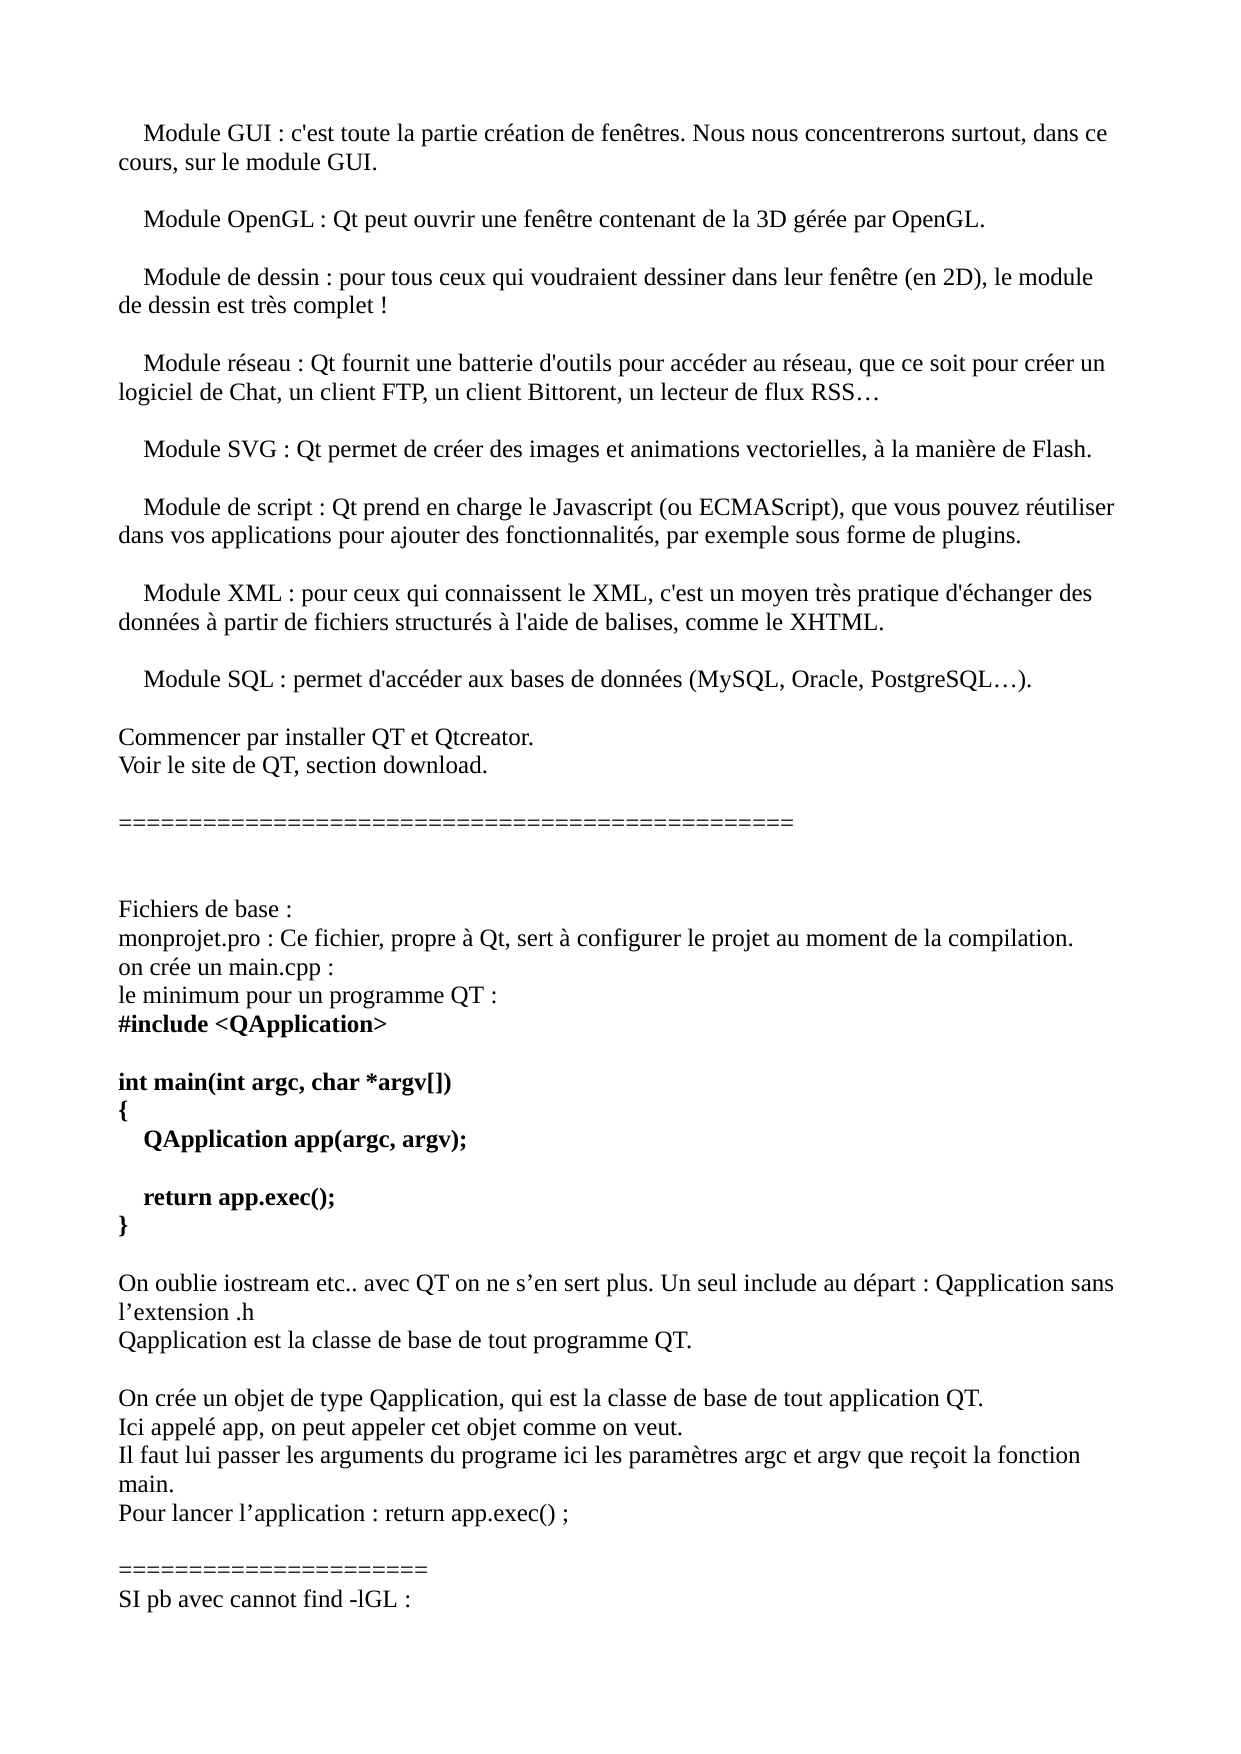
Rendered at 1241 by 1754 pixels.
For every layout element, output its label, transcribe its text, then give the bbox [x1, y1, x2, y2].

text } [118, 1211, 1122, 1239]
text on crée un main.cpp : [118, 952, 1122, 981]
text monprojet.pro : Ce fichier, propre à Qt, sert à configurer le projet au moment de la compilation. [118, 923, 1122, 952]
text Fichiers de base : [118, 894, 1122, 923]
text On crée un objet de type Qapplication, qui est la classe de base de tout application QT. [118, 1383, 1122, 1412]
text Module OpenGL : Qt peut ouvrir une fenêtre contenant de la 3D gérée par OpenGL. [118, 204, 1122, 233]
text ================================================ [118, 808, 1122, 837]
text Module SVG : Qt permet de créer des images et animations vectorielles, à la manière de Flash. [118, 434, 1122, 463]
text Module SQL : permet d'accéder aux bases de données (MySQL, Oracle, PostgreSQL…). [118, 664, 1122, 693]
text QApplication app(argc, argv); [118, 1124, 1122, 1153]
text Commencer par installer QT et Qtcreator. [118, 722, 1122, 751]
text Module XML : pour ceux qui connaissent le XML, c'est un moyen très pratique d'échanger des données à partir de fichiers structurés à l'aide de balises, comme le XHTML. [118, 578, 1122, 636]
text Il faut lui passer les arguments du programe ici les paramètres argc et argv que reçoit la fonction main. [118, 1441, 1122, 1498]
text Module réseau : Qt fournit une batterie d'outils pour accéder au réseau, que ce soit pour créer un logiciel de Chat, un client FTP, un client Bittorent, un lecteur de flux RSS… [118, 348, 1122, 406]
text Qapplication est la classe de base de tout programme QT. [118, 1326, 1122, 1354]
text int main(int argc, char *argv[]) [118, 1067, 1122, 1096]
text Module GUI : c'est toute la partie création de fenêtres. Nous nous concentrerons surtout, dans ce cours, sur le module GUI. [118, 118, 1122, 176]
text le minimum pour un programme QT : [118, 981, 1122, 1009]
text Ici appelé app, on peut appeler cet objet comme on veut. [118, 1412, 1122, 1441]
text #include <QApplication> [118, 1009, 1122, 1038]
text Module de script : Qt prend en charge le Javascript (ou ECMAScript), que vous pouvez réutiliser dans vos applications pour ajouter des fonctionnalités, par exemple sous forme de plugins. [118, 492, 1122, 549]
text Voir le site de QT, section download. [118, 751, 1122, 779]
text On oublie iostream etc.. avec QT on ne s’en sert plus. Un seul include au départ : Qapplication sans l’extension .h [118, 1268, 1122, 1326]
text SI pb avec cannot find -lGL : [118, 1584, 1122, 1613]
text ====================== [118, 1556, 1122, 1584]
text Pour lancer l’application : return app.exec() ; [118, 1498, 1122, 1527]
text return app.exec(); [118, 1182, 1122, 1211]
text { [118, 1096, 1122, 1124]
text Module de dessin : pour tous ceux qui voudraient dessiner dans leur fenêtre (en 2D), le module de dessin est très complet ! [118, 262, 1122, 319]
